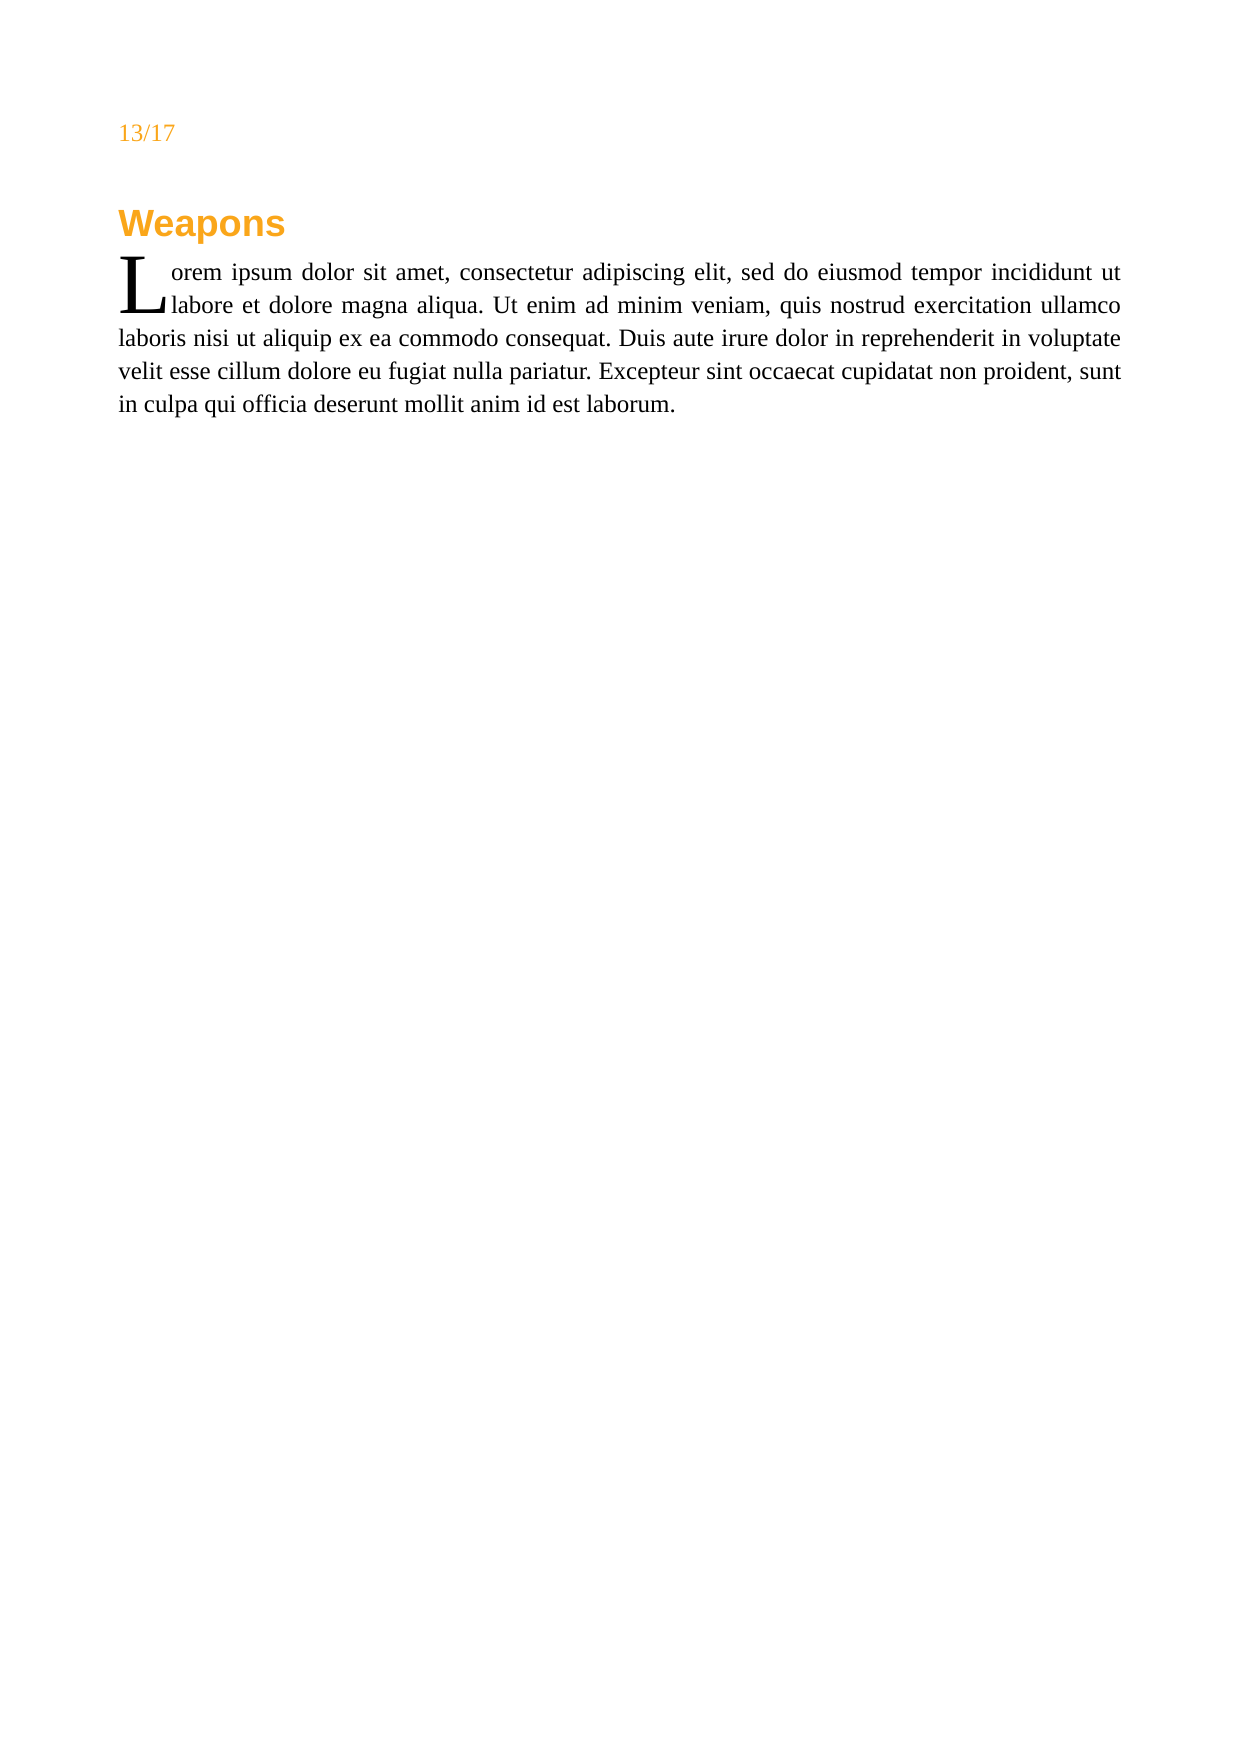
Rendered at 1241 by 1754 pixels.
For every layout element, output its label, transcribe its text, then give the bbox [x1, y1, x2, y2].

text Lorem ipsum dolor sit amet, consectetur adipiscing elit, sed do eiusmod tempor incididunt ut labore et dolore magna aliqua. Ut enim ad minim veniam, quis nostrud exercitation ullamco laboris nisi ut aliquip ex ea commodo consequat. Duis aute irure dolor in reprehenderit in voluptate velit esse cillum dolore eu fugiat nulla pariatur. Excepteur sint occaecat cupidatat non proident, sunt in culpa qui officia deserunt mollit anim id est laborum. [118, 257, 1122, 418]
subtitle Weapons [118, 201, 1122, 245]
